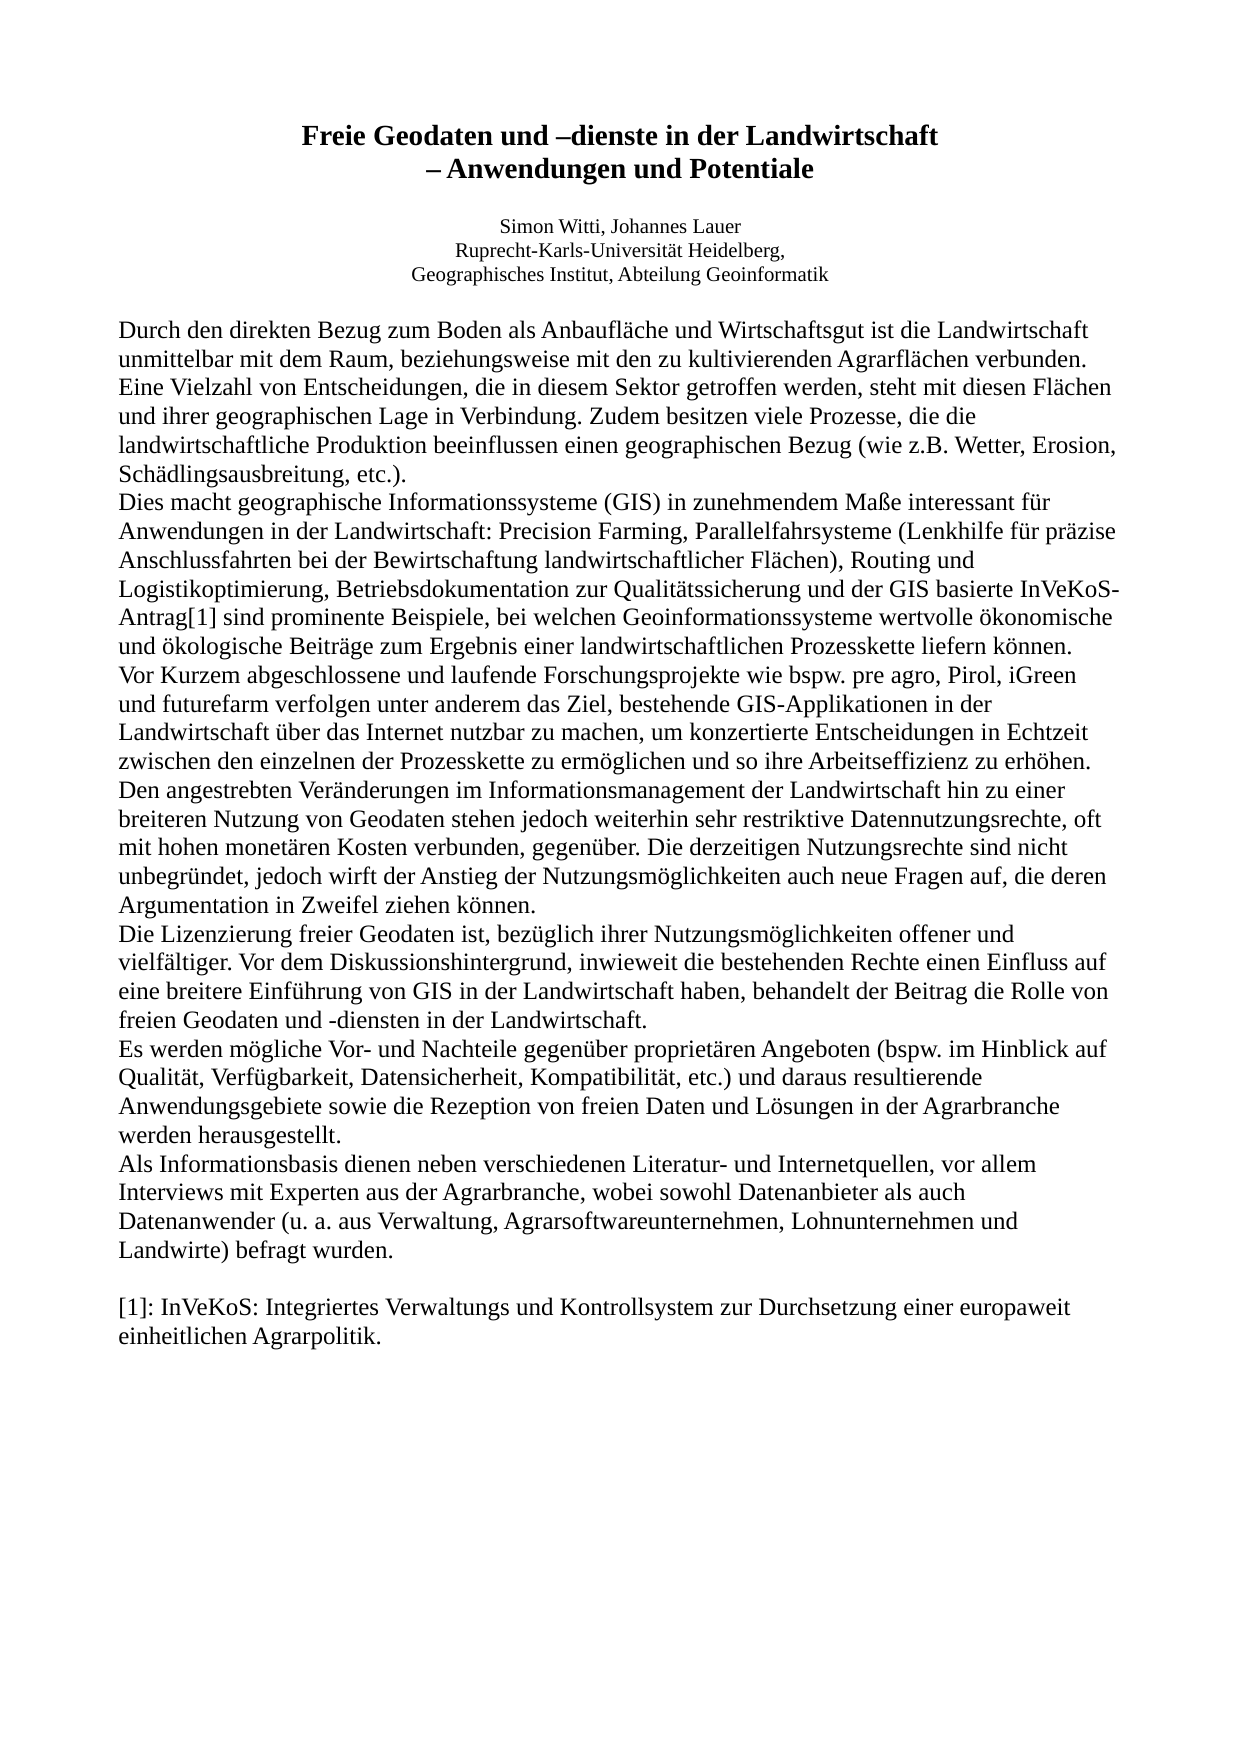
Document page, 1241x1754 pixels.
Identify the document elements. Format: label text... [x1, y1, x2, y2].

text Als Informationsbasis dienen neben verschiedenen Literatur- und Internetquellen, vor allem Interviews mit Experten aus der Agrarbranche, wobei sowohl Datenanbieter als auch Datenanwender (u. a. aus Verwaltung, Agrarsoftwareunternehmen, Lohnunternehmen und Landwirte) befragt wurden. [118, 1149, 1122, 1264]
text Ruprecht-Karls-Universität Heidelberg, [118, 238, 1122, 262]
text Es werden mögliche Vor- und Nachteile gegenüber proprietären Angeboten (bspw. im Hinblick auf Qualität, Verfügbarkeit, Datensicherheit, Kompatibilität, etc.) und daraus resultierende Anwendungsgebiete sowie die Rezeption von freien Daten und Lösungen in der Agrarbranche werden herausgestellt. [118, 1034, 1122, 1149]
text Durch den direkten Bezug zum Boden als Anbaufläche und Wirtschaftsgut ist die Landwirtschaft unmittelbar mit dem Raum, beziehungsweise mit den zu kultivierenden Agrarflächen verbunden. Eine Vielzahl von Entscheidungen, die in diesem Sektor getroffen werden, steht mit diesen Flächen und ihrer geographischen Lage in Verbindung. Zudem besitzen viele Prozesse, die die landwirtschaftliche Produktion beeinflussen einen geographischen Bezug (wie z.B. Wetter, Erosion, Schädlingsausbreitung, etc.). [118, 315, 1122, 487]
text Geographisches Institut, Abteilung Geoinformatik [118, 262, 1122, 286]
text Freie Geodaten und –dienste in der Landwirtschaft – Anwendungen und Potentiale [118, 118, 1122, 185]
text Die Lizenzierung freier Geodaten ist, bezüglich ihrer Nutzungsmöglichkeiten offener und vielfältiger. Vor dem Diskussionshintergrund, inwieweit die bestehenden Rechte einen Einfluss auf eine breitere Einführung von GIS in der Landwirtschaft haben, behandelt der Beitrag die Rolle von freien Geodaten und -diensten in der Landwirtschaft. [118, 919, 1122, 1034]
text Dies macht geographische Informationssysteme (GIS) in zunehmendem Maße interessant für Anwendungen in der Landwirtschaft: Precision Farming, Parallelfahrsysteme (Lenkhilfe für präzise Anschlussfahrten bei der Bewirtschaftung landwirtschaftlicher Flächen), Routing und Logistikoptimierung, Betriebsdokumentation zur Qualitätssicherung und der GIS basierte InVeKoS-Antrag[1] sind prominente Beispiele, bei welchen Geoinformationssysteme wertvolle ökonomische und ökologische Beiträge zum Ergebnis einer landwirtschaftlichen Prozesskette liefern können. [118, 487, 1122, 660]
text Vor Kurzem abgeschlossene und laufende Forschungsprojekte wie bspw. pre agro, Pirol, iGreen und futurefarm verfolgen unter anderem das Ziel, bestehende GIS-Applikationen in der Landwirtschaft über das Internet nutzbar zu machen, um konzertierte Entscheidungen in Echtzeit zwischen den einzelnen der Prozesskette zu ermöglichen und so ihre Arbeitseffizienz zu erhöhen. [118, 660, 1122, 775]
text Simon Witti, Johannes Lauer [118, 214, 1122, 238]
text [1]: InVeKoS: Integriertes Verwaltungs und Kontrollsystem zur Durchsetzung einer europaweit einheitlichen Agrarpolitik. [118, 1292, 1122, 1350]
text Den angestrebten Veränderungen im Informationsmanagement der Landwirtschaft hin zu einer breiteren Nutzung von Geodaten stehen jedoch weiterhin sehr restriktive Datennutzungsrechte, oft mit hohen monetären Kosten verbunden, gegenüber. Die derzeitigen Nutzungsrechte sind nicht unbegründet, jedoch wirft der Anstieg der Nutzungsmöglichkeiten auch neue Fragen auf, die deren Argumentation in Zweifel ziehen können. [118, 775, 1122, 919]
